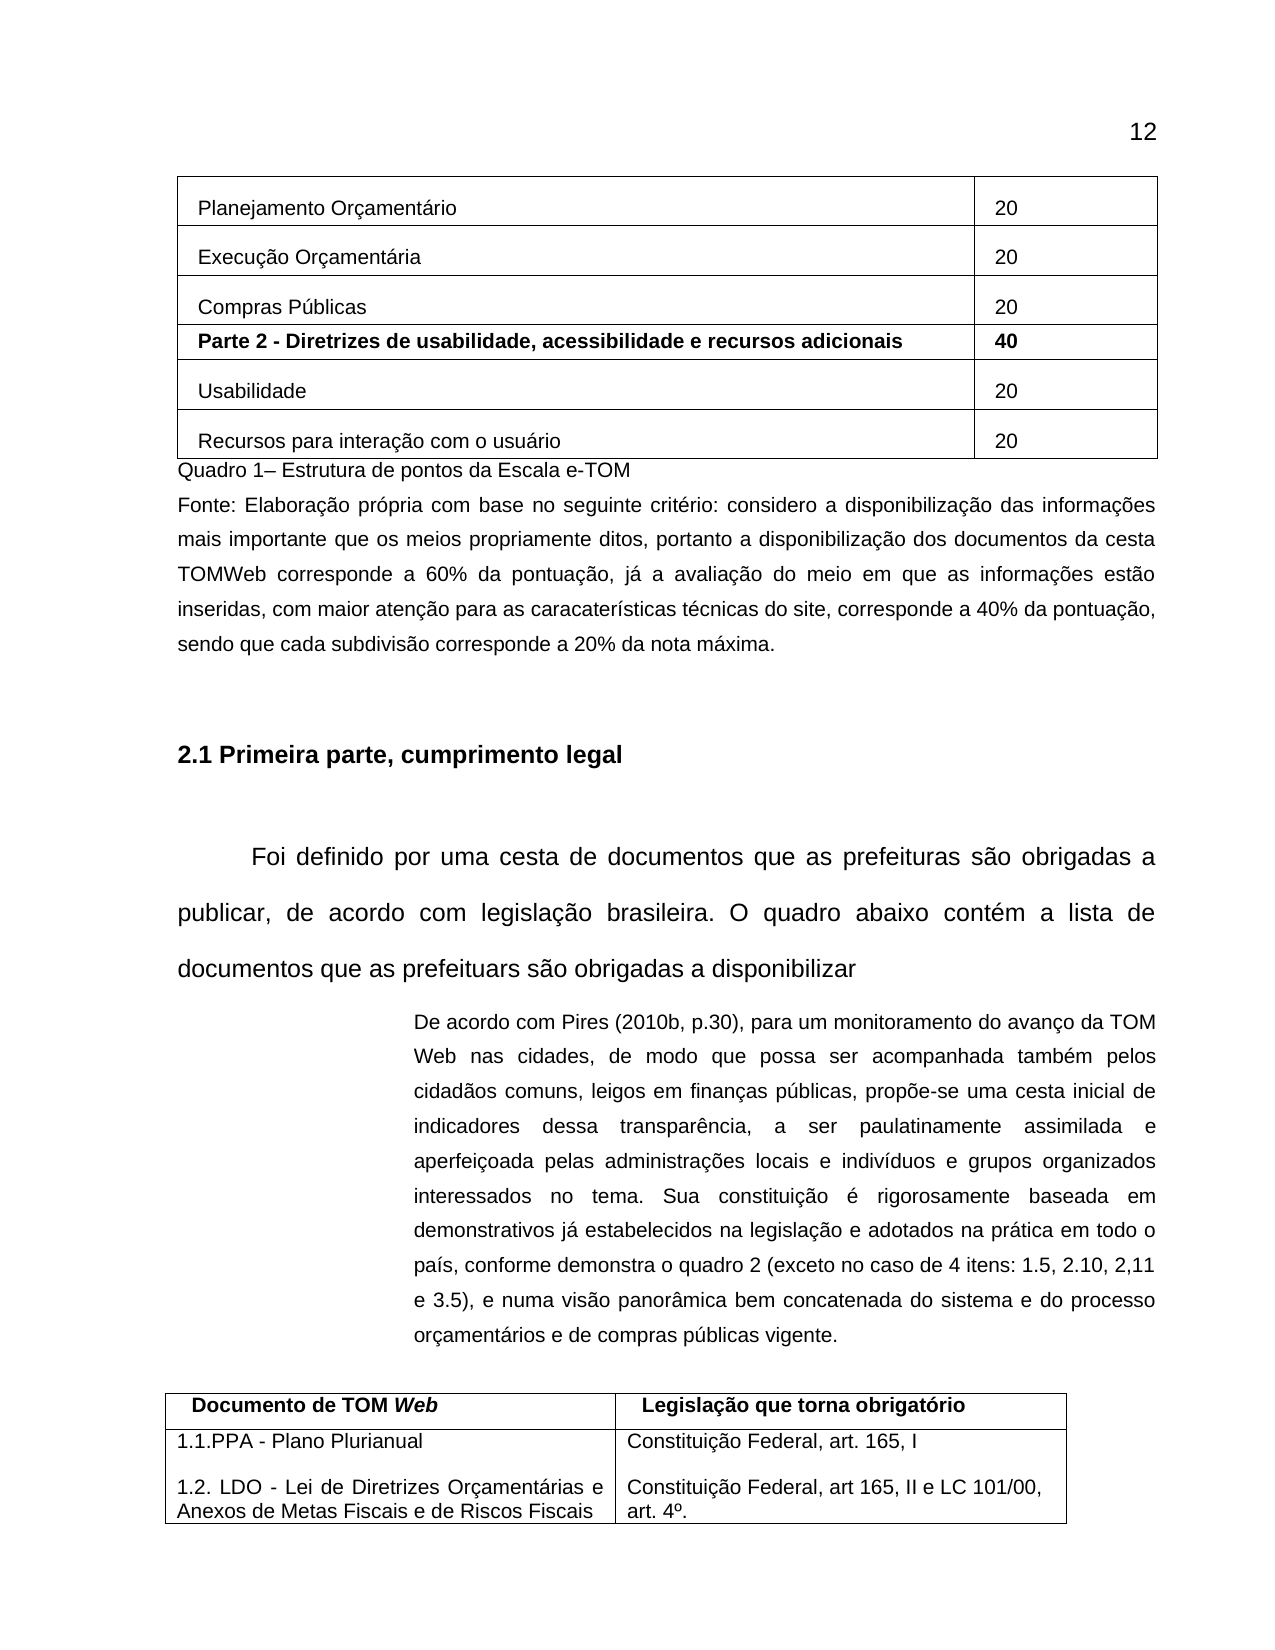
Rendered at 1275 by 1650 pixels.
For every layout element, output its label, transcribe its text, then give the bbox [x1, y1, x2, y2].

table_cell 20 [975, 410, 1157, 458]
text Foi definido por uma cesta de documentos que as prefeituras são obrigadas a publicar, de acordo com legislação brasileira. O quadro abaixo contém a lista de documentos que as prefeituars são obrigadas a disponibilizar [177, 843, 1157, 982]
table_cell 20 [975, 177, 1157, 225]
table_cell 1.1.PPA - Plano Plurianual 1.2. LDO - Lei de Diretrizes Orçamentárias e Anexos de Metas Fiscais e de Riscos Fiscais [166, 1430, 615, 1522]
table_cell 20 [975, 226, 1157, 275]
subtitle 2.1 Primeira parte, cumprimento legal [177, 741, 1157, 769]
table_cell Compras Públicas [178, 276, 974, 324]
table_cell Execução Orçamentária [178, 226, 974, 275]
table_cell Recursos para interação com o usuário [178, 410, 974, 458]
table_header Documento de TOM Web [166, 1394, 615, 1428]
text Fonte: Elaboração própria com base no seguinte critério: considero a disponibilização das informações mais importante que os meios propriamente ditos, portanto a disponibilização dos documentos da cesta TOMWeb corresponde a 60% da pontuação, já a avaliação do meio em que as informações estão inseridas, com maior atenção para as caracaterísticas técnicas do site, corresponde a 40% da pontuação, sendo que cada subdivisão corresponde a 20% da nota máxima. [177, 493, 1157, 656]
table_cell Usabilidade [178, 360, 974, 409]
text De acordo com Pires (2010b, p.30), para um monitoramento do avanço da TOM Web nas cidades, de modo que possa ser acompanhada também pelos cidadãos comuns, leigos em finanças públicas, propõe-se uma cesta inicial de indicadores dessa transparência, a ser paulatinamente assimilada e aperfeiçoada pelas administrações locais e indivíduos e grupos organizados interessados no tema. Sua constituição é rigorosamente baseada em demonstrativos já estabelecidos na legislação e adotados na prática em todo o país, conforme demonstra o quadro 2 (exceto no caso de 4 itens: 1.5, 2.10, 2,11 e 3.5), e numa visão panorâmica bem concatenada do sistema e do processo orçamentários e de compras públicas vigente. [413, 1010, 1157, 1347]
text Quadro 1– Estrutura de pontos da Escala e-TOM [177, 459, 1157, 482]
table_cell Parte 2 - Diretrizes de usabilidade, acessibilidade e recursos adicionais [178, 325, 974, 359]
table_cell Planejamento Orçamentário [178, 177, 974, 225]
table_cell 20 [975, 360, 1157, 409]
table_header Legislação que torna obrigatório [616, 1394, 1066, 1428]
table_cell 20 [975, 276, 1157, 324]
table_cell Constituição Federal, art. 165, I Constituição Federal, art 165, II e LC 101/00, art. 4º. [616, 1430, 1066, 1522]
table_cell 40 [975, 325, 1157, 359]
